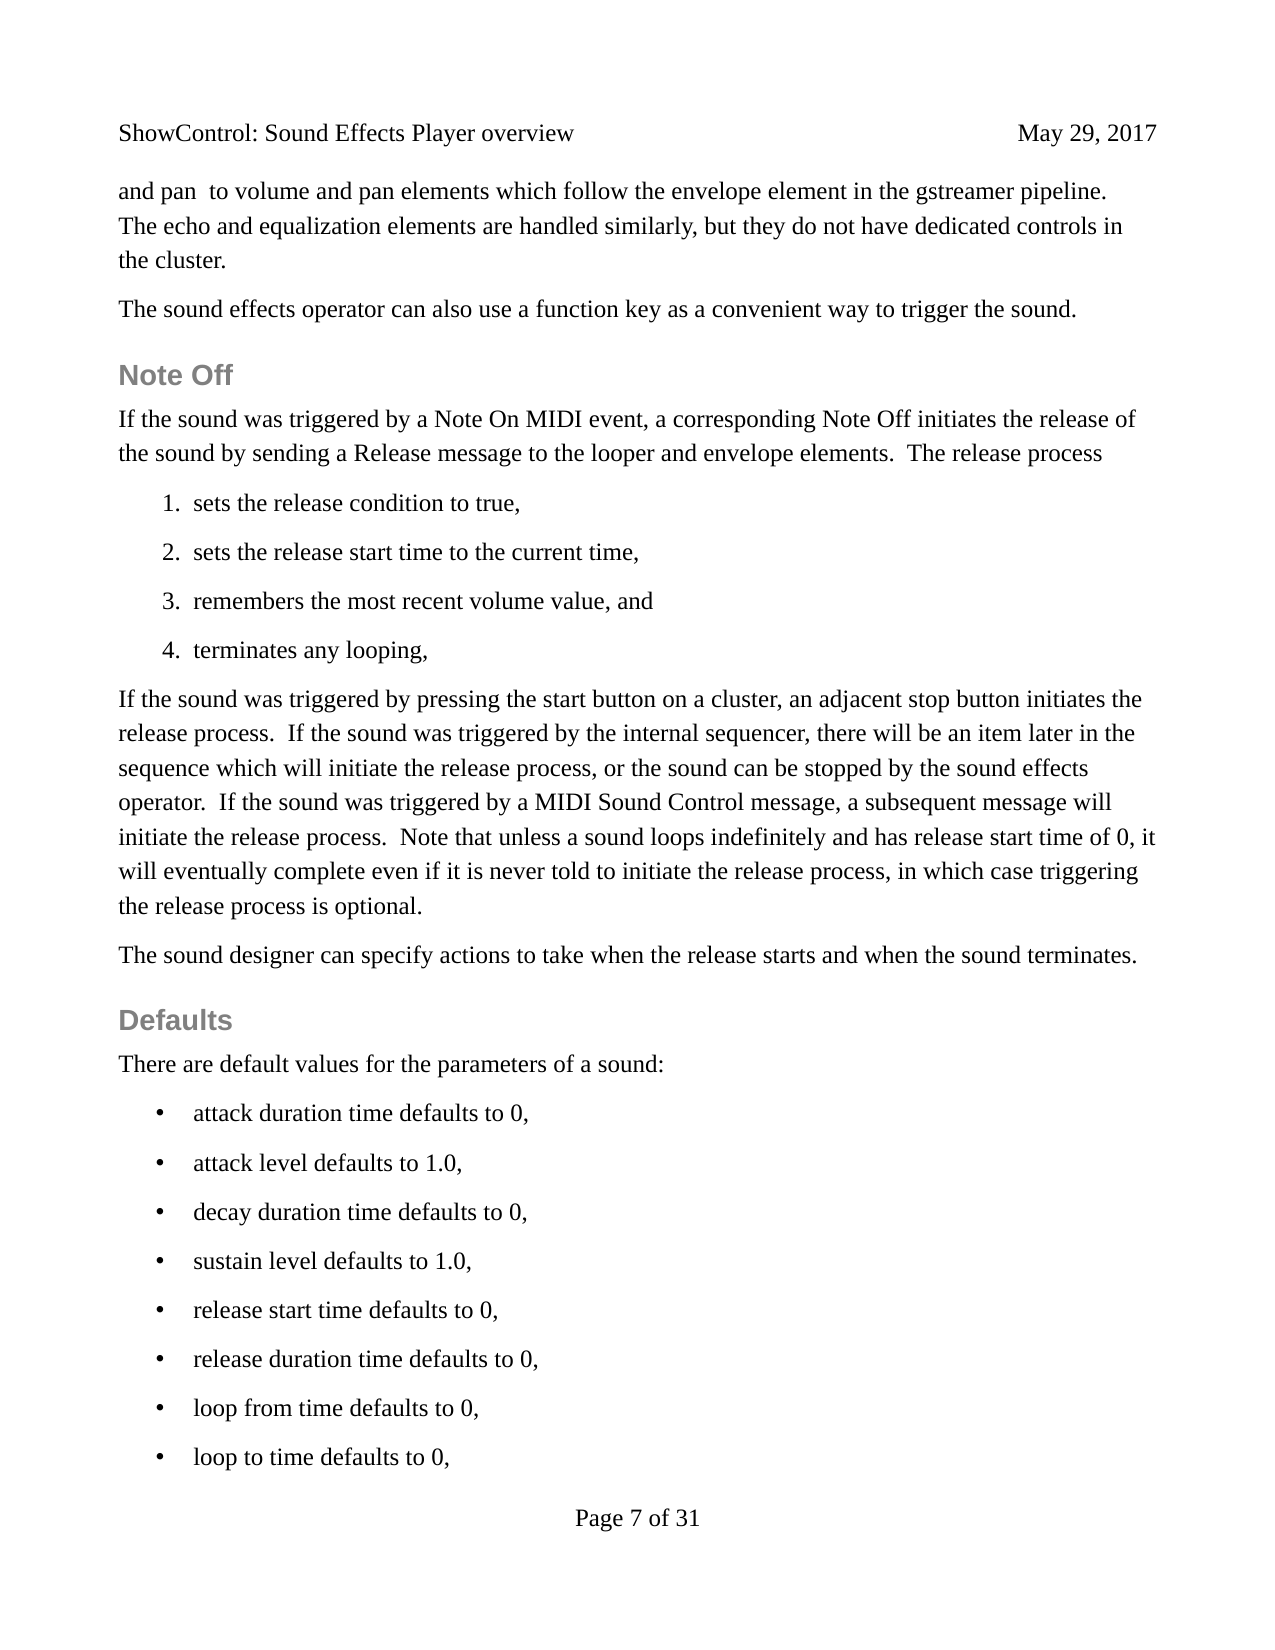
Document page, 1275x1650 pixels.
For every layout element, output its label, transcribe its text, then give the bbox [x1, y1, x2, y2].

list sets the release condition to true, [156, 488, 1157, 516]
text If the sound was triggered by a Note On MIDI event, a corresponding Note Off initiates the release of the sound by sending a Release message to the looper and envelope elements. The release process [118, 404, 1157, 467]
subtitle Defaults [118, 1003, 1157, 1037]
list attack duration time defaults to 0, [156, 1098, 1157, 1127]
list release start time defaults to 0, [156, 1295, 1157, 1323]
list loop from time defaults to 0, [156, 1393, 1157, 1422]
list terminates any looping, [156, 635, 1157, 663]
text There are default values for the parameters of a sound: [118, 1049, 1157, 1078]
list remembers the most recent volume value, and [156, 586, 1157, 614]
list loop to time defaults to 0, [156, 1442, 1157, 1471]
text The sound designer can specify actions to take when the release starts and when the sound terminates. [118, 940, 1157, 968]
subtitle Note Off [118, 358, 1157, 392]
list release duration time defaults to 0, [156, 1344, 1157, 1373]
text The sound effects operator can also use a function key as a convenient way to trigger the sound. [118, 294, 1157, 323]
list sets the release start time to the current time, [156, 537, 1157, 565]
text and pan to volume and pan elements which follow the envelope element in the gstreamer pipeline. The echo and equalization elements are handled similarly, but they do not have dedicated controls in the cluster. [118, 176, 1157, 274]
text If the sound was triggered by pressing the start button on a cluster, an adjacent stop button initiates the release process. If the sound was triggered by the internal sequencer, there will be an item later in the sequence which will initiate the release process, or the sound can be stopped by the sound effects operator. If the sound was triggered by a MIDI Sound Control message, a subsequent message will initiate the release process. Note that unless a sound loops indefinitely and has release start time of 0, it will eventually complete even if it is never told to initiate the release process, in which case triggering the release process is optional. [118, 684, 1157, 919]
list decay duration time defaults to 0, [156, 1197, 1157, 1225]
list sustain level defaults to 1.0, [156, 1246, 1157, 1274]
list attack level defaults to 1.0, [156, 1148, 1157, 1176]
